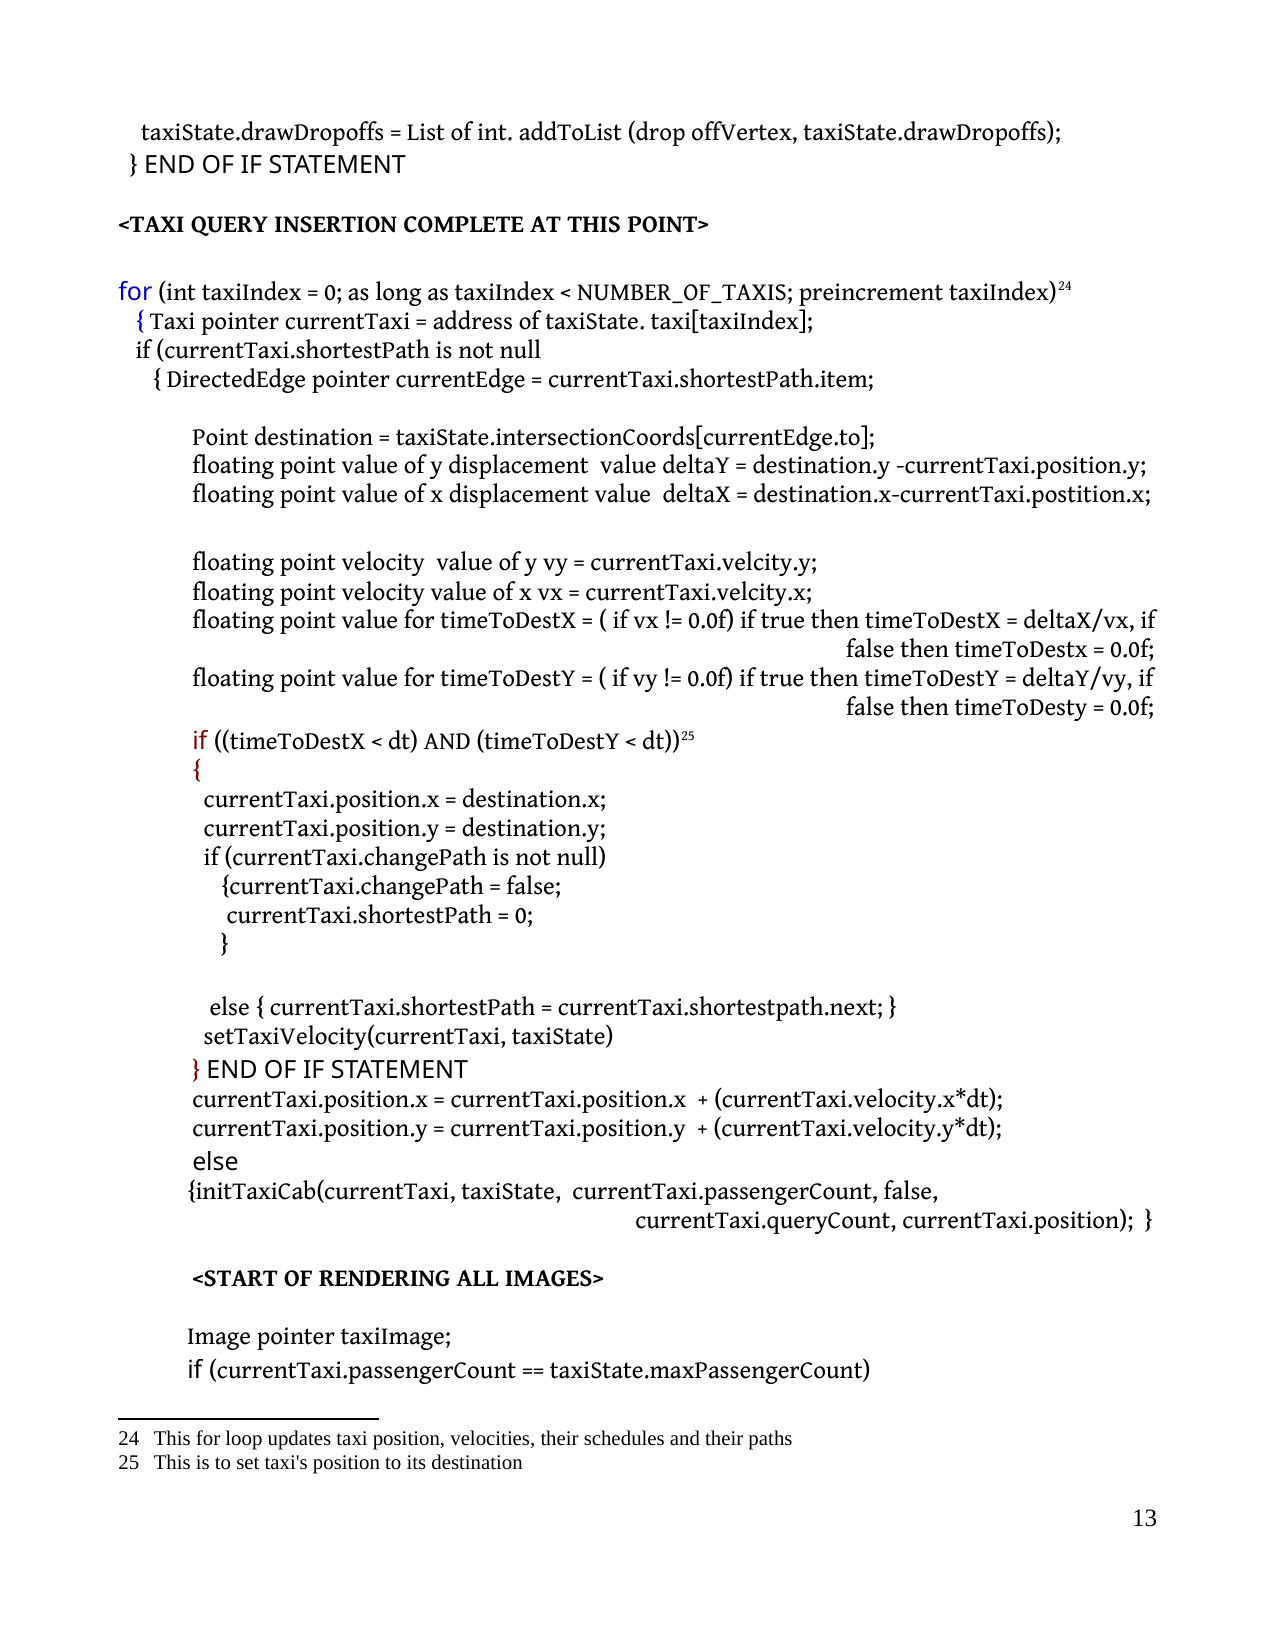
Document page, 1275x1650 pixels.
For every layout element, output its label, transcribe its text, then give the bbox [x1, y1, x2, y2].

text if (currentTaxi.shortestPath is not null [118, 336, 1157, 365]
text floating point value of x displacement value deltaX = destination.x-currentTaxi.postition.x; [118, 481, 1157, 510]
text currentTaxi.position.x = destination.x; [118, 786, 1157, 815]
text taxiState.drawDropoffs = List of int. addToList (drop offVertex, taxiState.drawDropoffs); [118, 118, 1157, 147]
text currentTaxi.position.y = currentTaxi.position.y + (currentTaxi.velocity.y*dt); [118, 1114, 1157, 1143]
text <TAXI QUERY INSERTION COMPLETE AT THIS POINT> [118, 210, 1157, 239]
text if (currentTaxi.changePath is not null) [118, 844, 1157, 873]
text { Taxi pointer currentTaxi = address of taxiState. taxi[taxiIndex]; [118, 307, 1157, 336]
text currentTaxi.position.x = currentTaxi.position.x + (currentTaxi.velocity.x*dt); [118, 1086, 1157, 1114]
text floating point velocity value of x vx = currentTaxi.velcity.x; [118, 578, 1157, 607]
text } [118, 931, 1157, 959]
text {initTaxiCab(currentTaxi, taxiState, currentTaxi.passengerCount, false, currentTaxi.queryCount, currentTaxi.position); } [118, 1178, 1157, 1236]
text else { currentTaxi.shortestPath = currentTaxi.shortestpath.next; } [118, 994, 1157, 1023]
text if (currentTaxi.passengerCount == taxiState.maxPassengerCount) [118, 1351, 1157, 1385]
text This is to set taxi's position to its destination [118, 1449, 1157, 1474]
text } END OF IF STATEMENT [118, 147, 1157, 181]
text else [118, 1143, 1157, 1178]
text floating point value of y displacement value deltaY = destination.y -currentTaxi.position.y; [118, 452, 1157, 481]
text } END OF IF STATEMENT [118, 1052, 1157, 1086]
text setTaxiVelocity(currentTaxi, taxiState) [118, 1023, 1157, 1052]
text Point destination = taxiState.intersectionCoords[currentEdge.to]; [118, 423, 1157, 452]
text floating point velocity value of y vy = currentTaxi.velcity.y; [118, 544, 1157, 578]
text { DirectedEdge pointer currentEdge = currentTaxi.shortestPath.item; [118, 365, 1157, 394]
text floating point value for timeToDestY = ( if vy != 0.0f) if true then timeToDestY = deltaY/vy, if false then timeToDesty = 0.0f; [118, 665, 1157, 723]
text <START OF RENDERING ALL IMAGES> [118, 1264, 1157, 1293]
text {currentTaxi.changePath = false; [118, 873, 1157, 902]
text floating point value for timeToDestX = ( if vx != 0.0f) if true then timeToDestX = deltaX/vx, if false then timeToDestx = 0.0f; [118, 607, 1157, 665]
text currentTaxi.position.y = destination.y; [118, 815, 1157, 844]
text if ((timeToDestX < dt) AND (timeToDestY < dt)) [118, 723, 1157, 757]
text Image pointer taxiImage; [118, 1322, 1157, 1351]
text for (int taxiIndex = 0; as long as taxiIndex < NUMBER_OF_TAXIS; preincrement taxiIndex) [118, 273, 1157, 307]
text { [118, 757, 1157, 786]
text This for loop updates taxi position, velocities, their schedules and their paths [118, 1426, 1157, 1449]
text currentTaxi.shortestPath = 0; [118, 902, 1157, 931]
